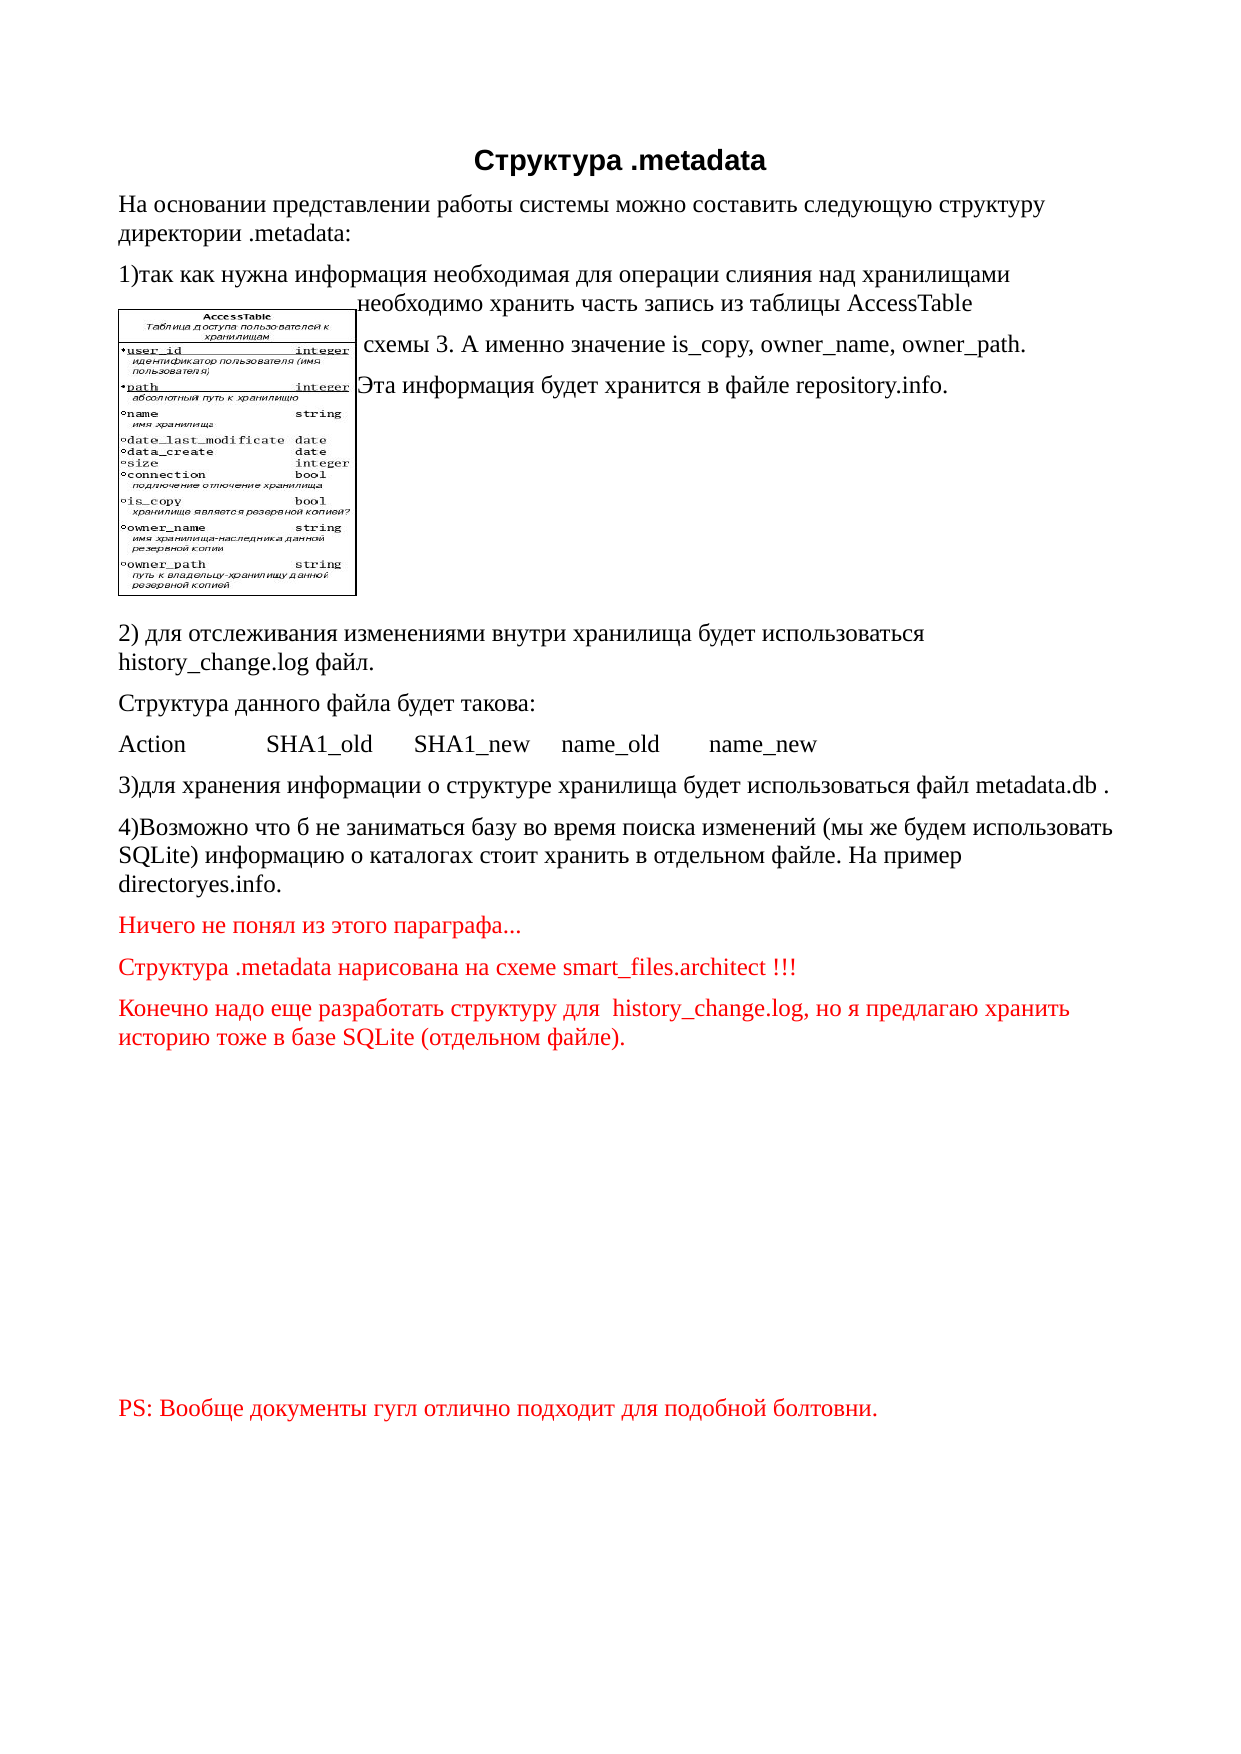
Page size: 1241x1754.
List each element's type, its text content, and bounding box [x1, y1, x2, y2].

list для хранения информации о структуре хранилища будет использоваться файл metadata.db . [118, 770, 1122, 799]
list Эта информация будет хранится в файле repository.info. [357, 370, 1122, 399]
list так как нужна информация необходимая для операции слияния над хранилищами необходимо хранить часть запись из таблицы AccessTable [118, 259, 1122, 317]
text Ничего не понял из этого параграфа... [118, 910, 1122, 939]
text PS: Вообще документы гугл отлично подходит для подобной болтовни. [118, 1393, 1122, 1422]
list Action SHA1_old SHA1_new name_old name_new [118, 729, 1122, 758]
title Структура .metadata [118, 143, 1122, 177]
picture [118, 309, 357, 596]
list для отслеживания изменениями внутри хранилища будет использоваться history_change.log файл. [118, 618, 1122, 675]
text Структура .metadata нарисована на схеме smart_files.architect !!! [118, 952, 1122, 980]
list Структура данного файла будет такова: [118, 688, 1122, 717]
text Конечно надо еще разработать структуру для history_change.log, но я предлагаю хранить историю тоже в базе SQLite (отдельном файле). [118, 993, 1122, 1050]
list схемы 3. А именно значение is_copy, owner_name, owner_path. [357, 329, 1122, 358]
list Возможно что б не заниматься базу во время поиска изменений (мы же будем использовать SQLite) информацию о каталогах стоит хранить в отдельном файле. На пример directoryes.info. [118, 812, 1122, 898]
text На основании представлении работы системы можно составить следующую структуру директории .metadata: [118, 189, 1122, 247]
